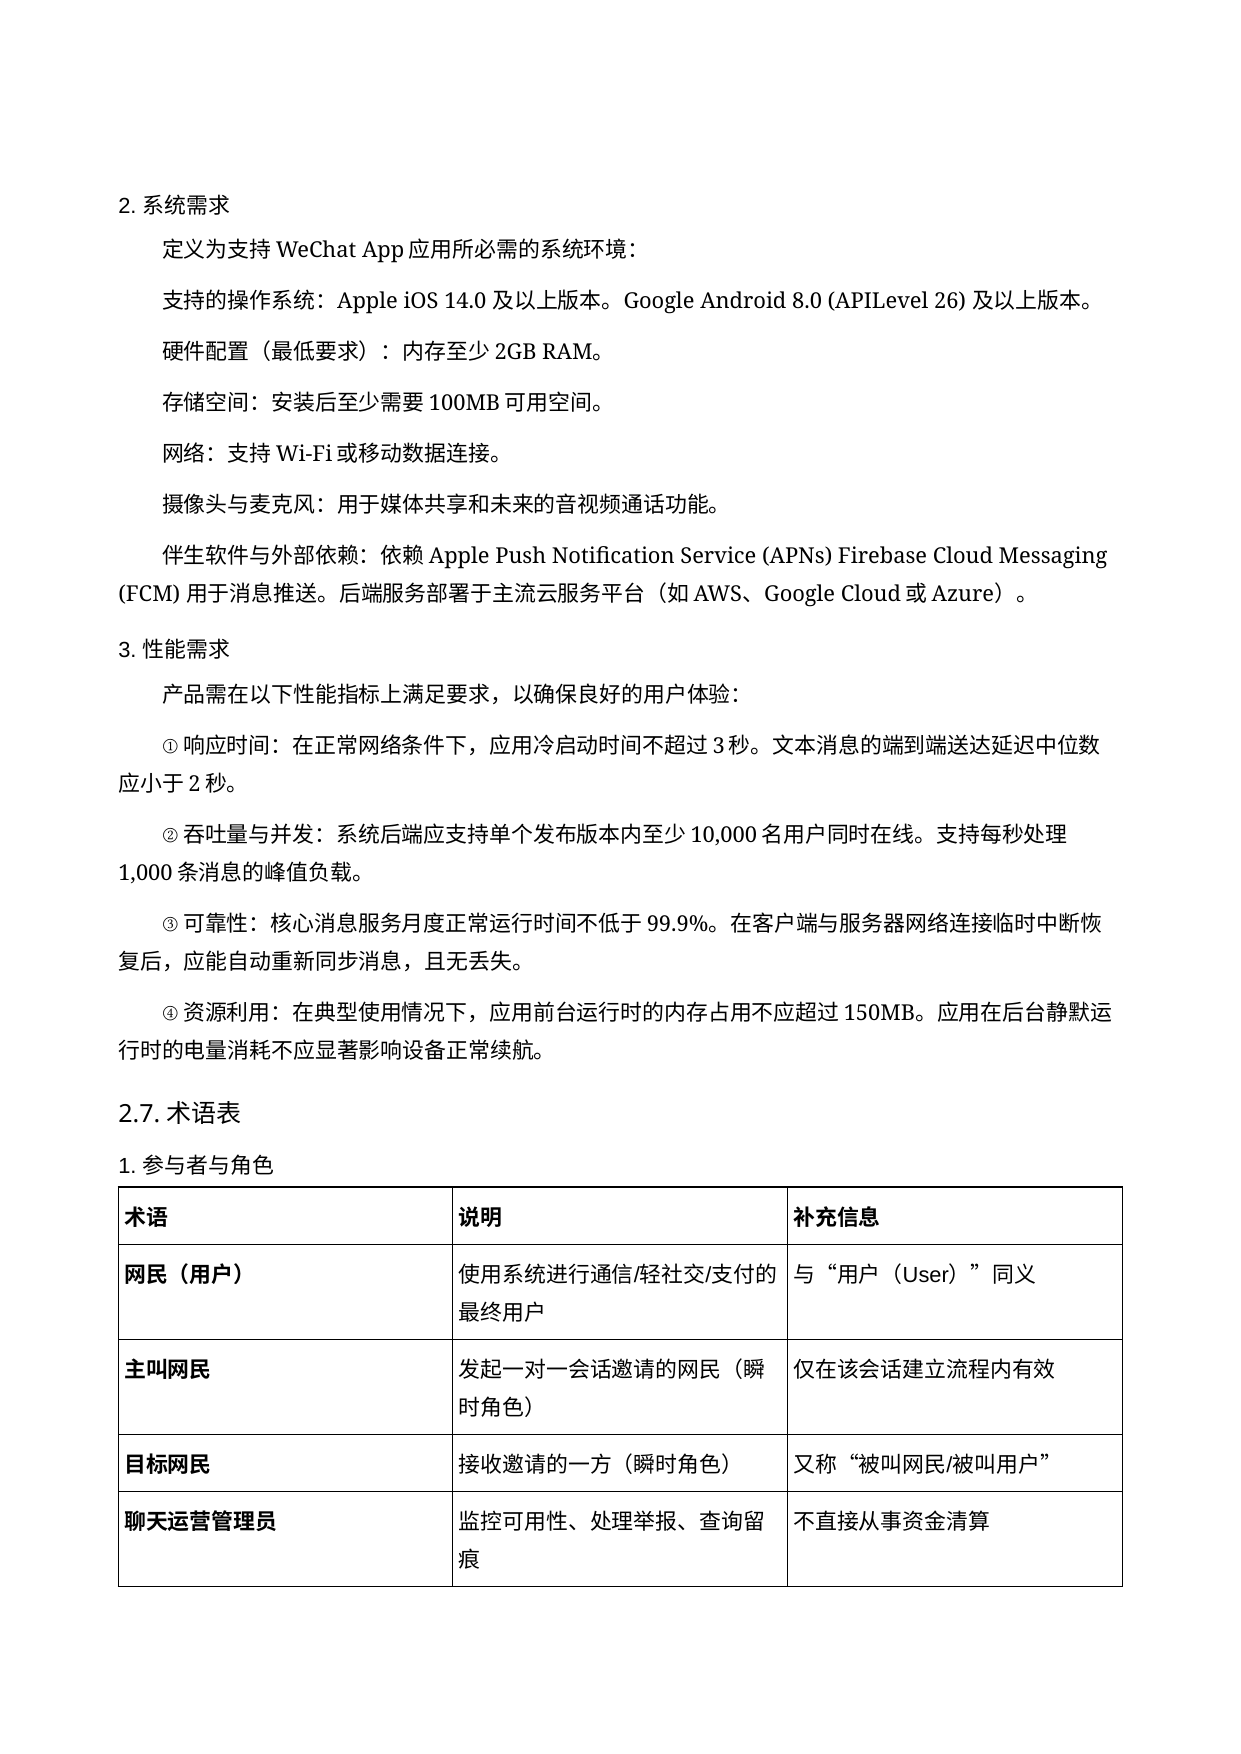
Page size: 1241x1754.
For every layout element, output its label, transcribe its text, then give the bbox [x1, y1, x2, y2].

text 硬件配置（最低要求）：内存至少2GB RAM。 [118, 334, 1122, 366]
text ②吞吐量与并发：系统后端应支持单个发布版本内至少10,000名用户同时在线。支持每秒处理1,000条消息的峰值负载。 [118, 817, 1122, 886]
table_cell 接收邀请的一方（瞬时角色） [453, 1435, 787, 1491]
text 摄像头与麦克风：用于媒体共享和未来的音视频通话功能。 [118, 487, 1122, 519]
subtitle 性能需求 [118, 632, 1122, 664]
subtitle 术语表 [118, 1093, 1122, 1129]
table_header 说明 [453, 1188, 787, 1243]
table_header 术语 [119, 1188, 452, 1243]
table_cell 仅在该会话建立流程内有效 [788, 1340, 1122, 1433]
subtitle 参与者与角色 [118, 1148, 1122, 1180]
table_cell 又称“被叫网民/被叫用户” [788, 1435, 1122, 1491]
table_cell 监控可用性、处理举报、查询留痕 [453, 1492, 787, 1586]
table_cell 使用系统进行通信/轻社交/支付的最终用户 [453, 1245, 787, 1338]
text 产品需在以下性能指标上满足要求，以确保良好的用户体验： [118, 677, 1122, 708]
text ④资源利用：在典型使用情况下，应用前台运行时的内存占用不应超过150MB。应用在后台静默运行时的电量消耗不应显著影响设备正常续航。 [118, 994, 1122, 1064]
table_cell 发起一对一会话邀请的网民（瞬时角色） [453, 1340, 787, 1433]
text 存储空间：安装后至少需要100MB可用空间。 [118, 385, 1122, 417]
text ③可靠性：核心消息服务月度正常运行时间不低于99.9%。在客户端与服务器网络连接临时中断恢复后，应能自动重新同步消息，且无丢失。 [118, 906, 1122, 975]
table_cell 与“用户（User）”同义 [788, 1245, 1122, 1338]
subtitle 系统需求 [118, 188, 1122, 219]
text ①响应时间：在正常网络条件下，应用冷启动时间不超过3秒。文本消息的端到端送达延迟中位数应小于2秒。 [118, 728, 1122, 797]
table_cell 目标网民 [119, 1435, 452, 1491]
text 定义为支持WeChat App应用所必需的系统环境： [118, 232, 1122, 264]
table_cell 网民（用户） [119, 1245, 452, 1338]
table_header 补充信息 [788, 1188, 1122, 1243]
text 网络：支持Wi-Fi或移动数据连接。 [118, 436, 1122, 468]
table_cell 主叫网民 [119, 1340, 452, 1433]
text 支持的操作系统：Apple iOS 14.0 及以上版本。Google Android 8.0 (APILevel 26) 及以上版本。 [118, 283, 1122, 315]
table_cell 聊天运营管理员 [119, 1492, 452, 1586]
text 伴生软件与外部依赖：依赖Apple Push Notification Service (APNs) Firebase Cloud Messaging (FCM) 用于消息推送。后端服务部署于主流云服务平台（如AWS、Google Cloud或Azure）。 [118, 538, 1122, 608]
table_cell 不直接从事资金清算 [788, 1492, 1122, 1586]
